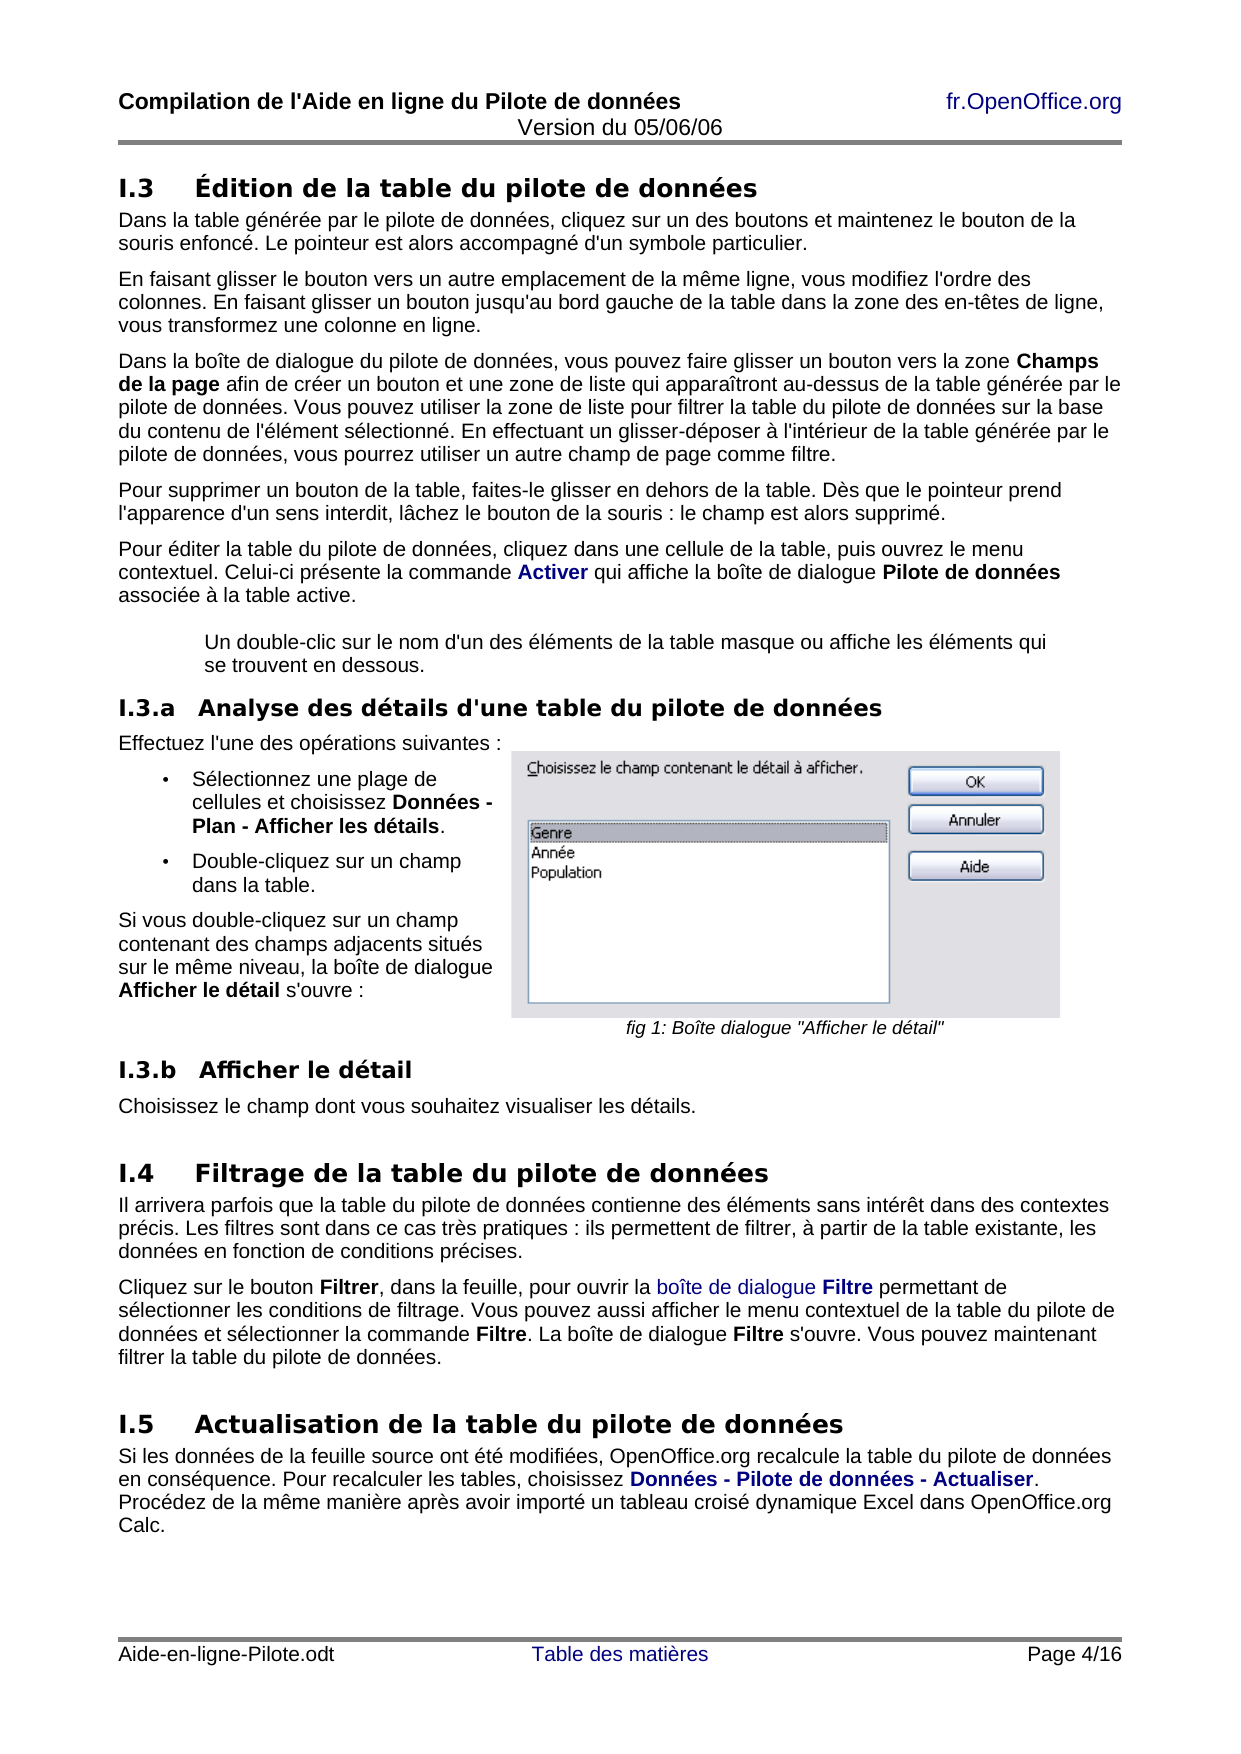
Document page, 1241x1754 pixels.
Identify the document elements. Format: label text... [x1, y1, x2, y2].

text [1060, 909, 1122, 1002]
text Effectuez l'une des opérations suivantes : [118, 732, 1122, 755]
text Choisissez le champ dont vous souhaitez visualiser les détails. [118, 1094, 1122, 1118]
text Si vous double-cliquez sur un champ contenant des champs adjacents situés sur le même niveau, la boîte de dialogue Afficher le détail s'ouvre : [118, 909, 511, 1002]
subtitle Filtrage de la table du pilote de données [118, 1159, 1122, 1189]
list Sélectionnez une plage de cellules et choisissez Données - Plan - Afficher les détails. [162, 768, 511, 837]
list [1060, 768, 1122, 837]
list Double-cliquez sur un champ dans la table. [162, 850, 511, 896]
subtitle Analyse des détails d'une table du pilote de données [118, 695, 1122, 721]
table_header [118, 619, 196, 688]
text En faisant glisser le bouton vers un autre emplacement de la même ligne, vous modifiez l'ordre des colonnes. En faisant glisser un bouton jusqu'au bord gauche de la table dans la zone des en-têtes de ligne, vous transformez une colonne en ligne. [118, 267, 1122, 337]
list [1060, 850, 1122, 896]
subtitle Édition de la table du pilote de données [118, 174, 1122, 204]
subtitle Afficher le détail [118, 1057, 1122, 1084]
text Pour éditer la table du pilote de données, cliquez dans une cellule de la table, puis ouvrez le menu contextuel. Celui-ci présente la commande Activer qui affiche la boîte de dialogue Pilote de données associée à la table active. [118, 537, 1122, 607]
text Il arrivera parfois que la table du pilote de données contienne des éléments sans intérêt dans des contextes précis. Les filtres sont dans ce cas très pratiques : ils permettent de filtrer, à partir de la table existante, les données en fonction de conditions précises. [118, 1193, 1122, 1263]
table_header Un double-clic sur le nom d'un des éléments de la table masque ou affiche les éléments qui se trouvent en dessous. [196, 619, 1079, 688]
text fig 1: Boîte dialogue "Afficher le détail" [511, 1018, 1060, 1038]
text Si les données de la feuille source ont été modifiées, OpenOffice.org recalcule la table du pilote de données en conséquence. Pour recalculer les tables, choisissez Données - Pilote de données - Actualiser. Procédez de la même manière après avoir importé un tableau croisé dynamique Excel dans OpenOffice.org Calc. [118, 1444, 1122, 1537]
text Pour supprimer un bouton de la table, faites-le glisser en dehors de la table. Dès que le pointeur prend l'apparence d'un sens interdit, lâchez le bouton de la souris : le champ est alors supprimé. [118, 478, 1122, 524]
text Cliquez sur le bouton Filtrer, dans la feuille, pour ouvrir la boîte de dialogue Filtre permettant de sélectionner les conditions de filtrage. Vous pouvez aussi afficher le menu contextuel de la table du pilote de données et sélectionner la commande Filtre. La boîte de dialogue Filtre s'ouvre. Vous pouvez maintenant filtrer la table du pilote de données. [118, 1276, 1122, 1368]
subtitle [511, 739, 1060, 751]
picture [511, 751, 1060, 1018]
text Dans la table générée par le pilote de données, cliquez sur un des boutons et maintenez le bouton de la souris enfoncé. Le pointeur est alors accompagné d'un symbole particulier. [118, 208, 1122, 255]
text Dans la boîte de dialogue du pilote de données, vous pouvez faire glisser un bouton vers la zone Champs de la page afin de créer un bouton et une zone de liste qui apparaîtront au-dessus de la table générée par le pilote de données. Vous pouvez utiliser la zone de liste pour filtrer la table du pilote de données sur la base du contenu de l'élément sélectionné. En effectuant un glisser-déposer à l'intérieur de la table générée par le pilote de données, vous pourrez utiliser un autre champ de page comme filtre. [118, 349, 1122, 466]
subtitle Actualisation de la table du pilote de données [118, 1411, 1122, 1440]
